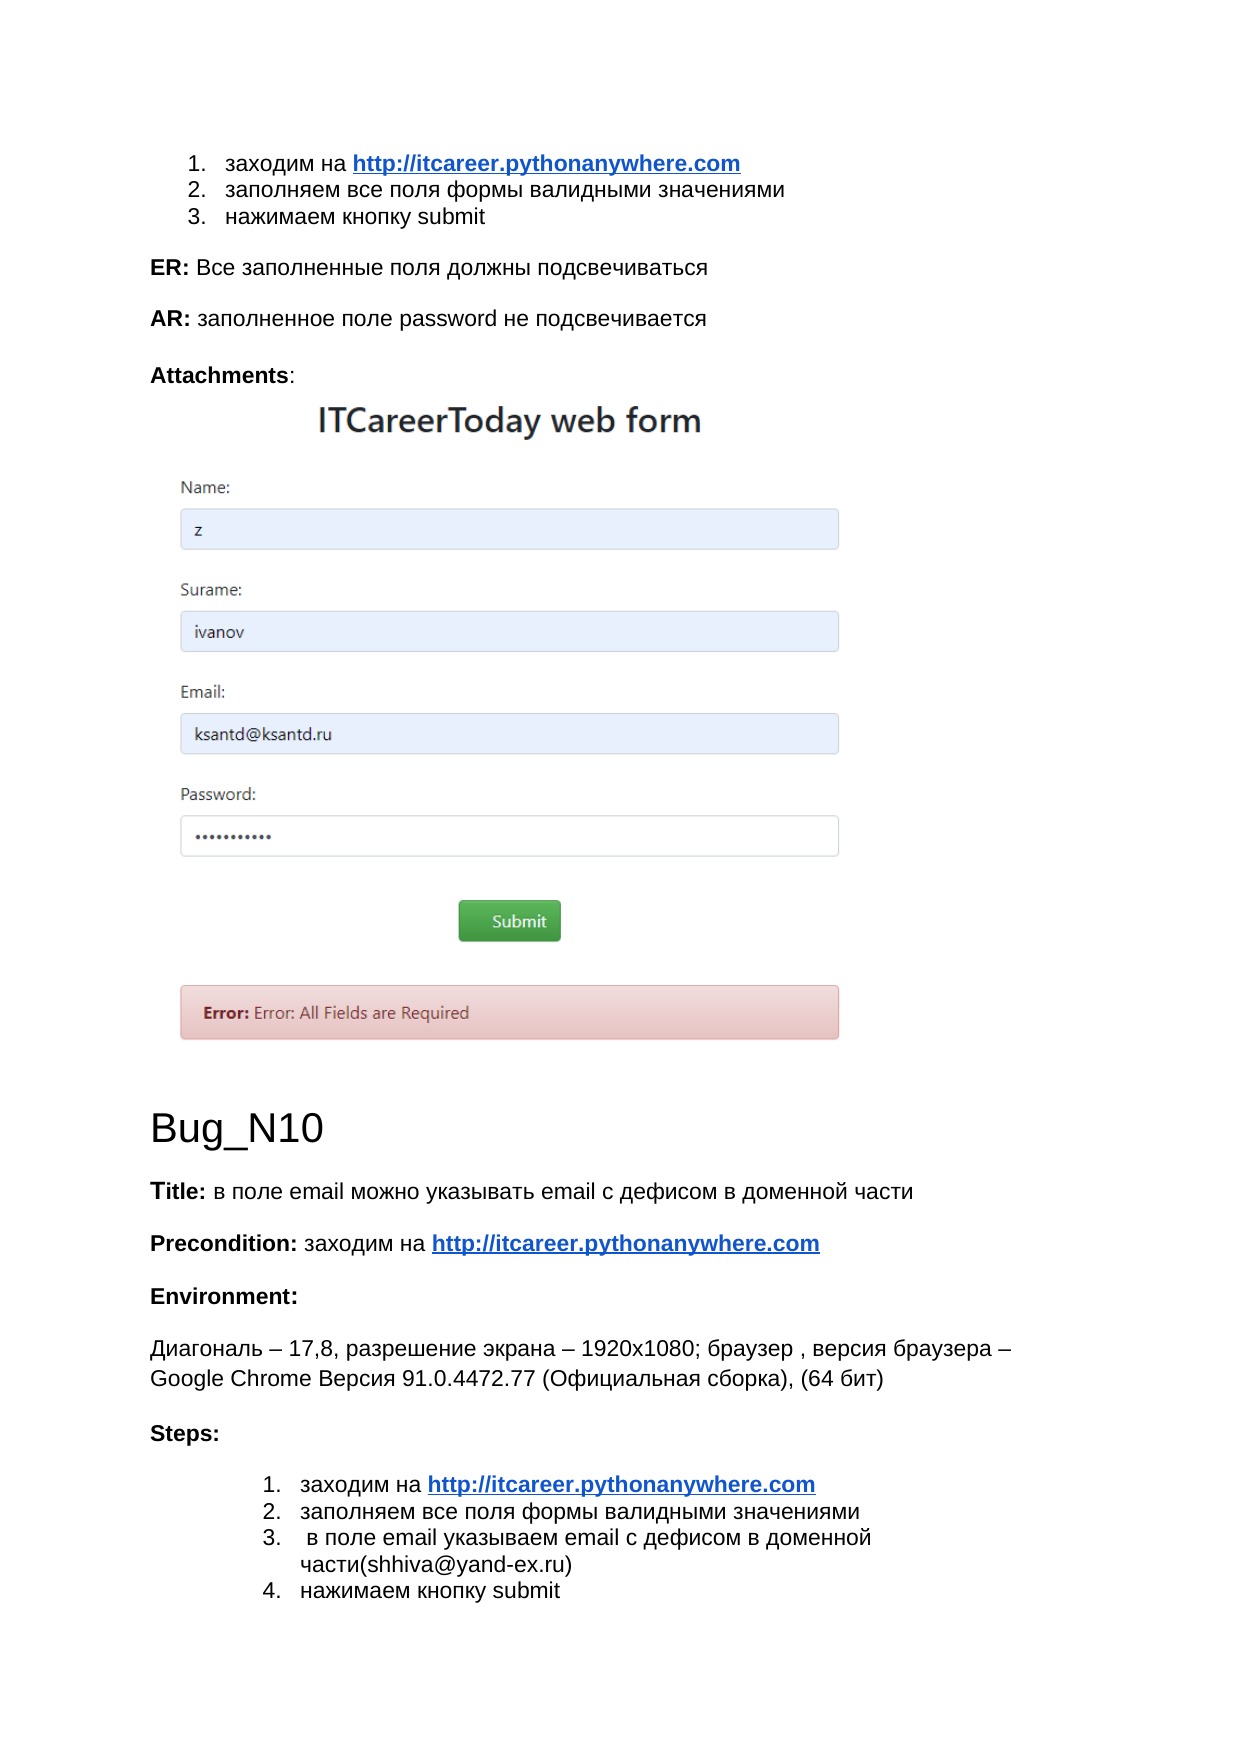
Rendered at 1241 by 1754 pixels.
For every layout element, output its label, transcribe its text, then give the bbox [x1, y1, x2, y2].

text Environment: [150, 1281, 1090, 1310]
list нажимаем кнопку submit [262, 1577, 1090, 1603]
list в поле email указываем email с дефисом в доменной части(shhiva@yand-ex.ru) [262, 1524, 1090, 1577]
text Диагональ – 17,8, разрешение экрана – 1920x1080; браузер , версия браузера – Google Chrome Версия 91.0.4472.77 (Официальная сборка), (64 бит) [150, 1335, 1090, 1391]
text Title: в поле email можно указывать email с дефисом в доменной части [150, 1176, 1090, 1204]
list нажимаем кнопку submit [187, 203, 1090, 229]
text Attachments: [150, 362, 1090, 388]
subtitle Bug_N10 [150, 1103, 1090, 1151]
list заполняем все поля формы валидными значениями [262, 1498, 1090, 1524]
list заходим на http://itcareer.pythonanywhere.com [262, 1471, 1090, 1498]
picture [150, 392, 862, 1058]
list заходим на http://itcareer.pythonanywhere.com [187, 150, 1090, 176]
text Steps: [150, 1420, 1090, 1446]
list заполняем все поля формы валидными значениями [187, 176, 1090, 203]
text AR: заполненное поле password не подсвечивается [150, 305, 1090, 332]
text ER: Все заполненные поля должны подсвечиваться [150, 254, 1090, 280]
text Precondition: заходим на http://itcareer.pythonanywhere.com [150, 1229, 1090, 1256]
